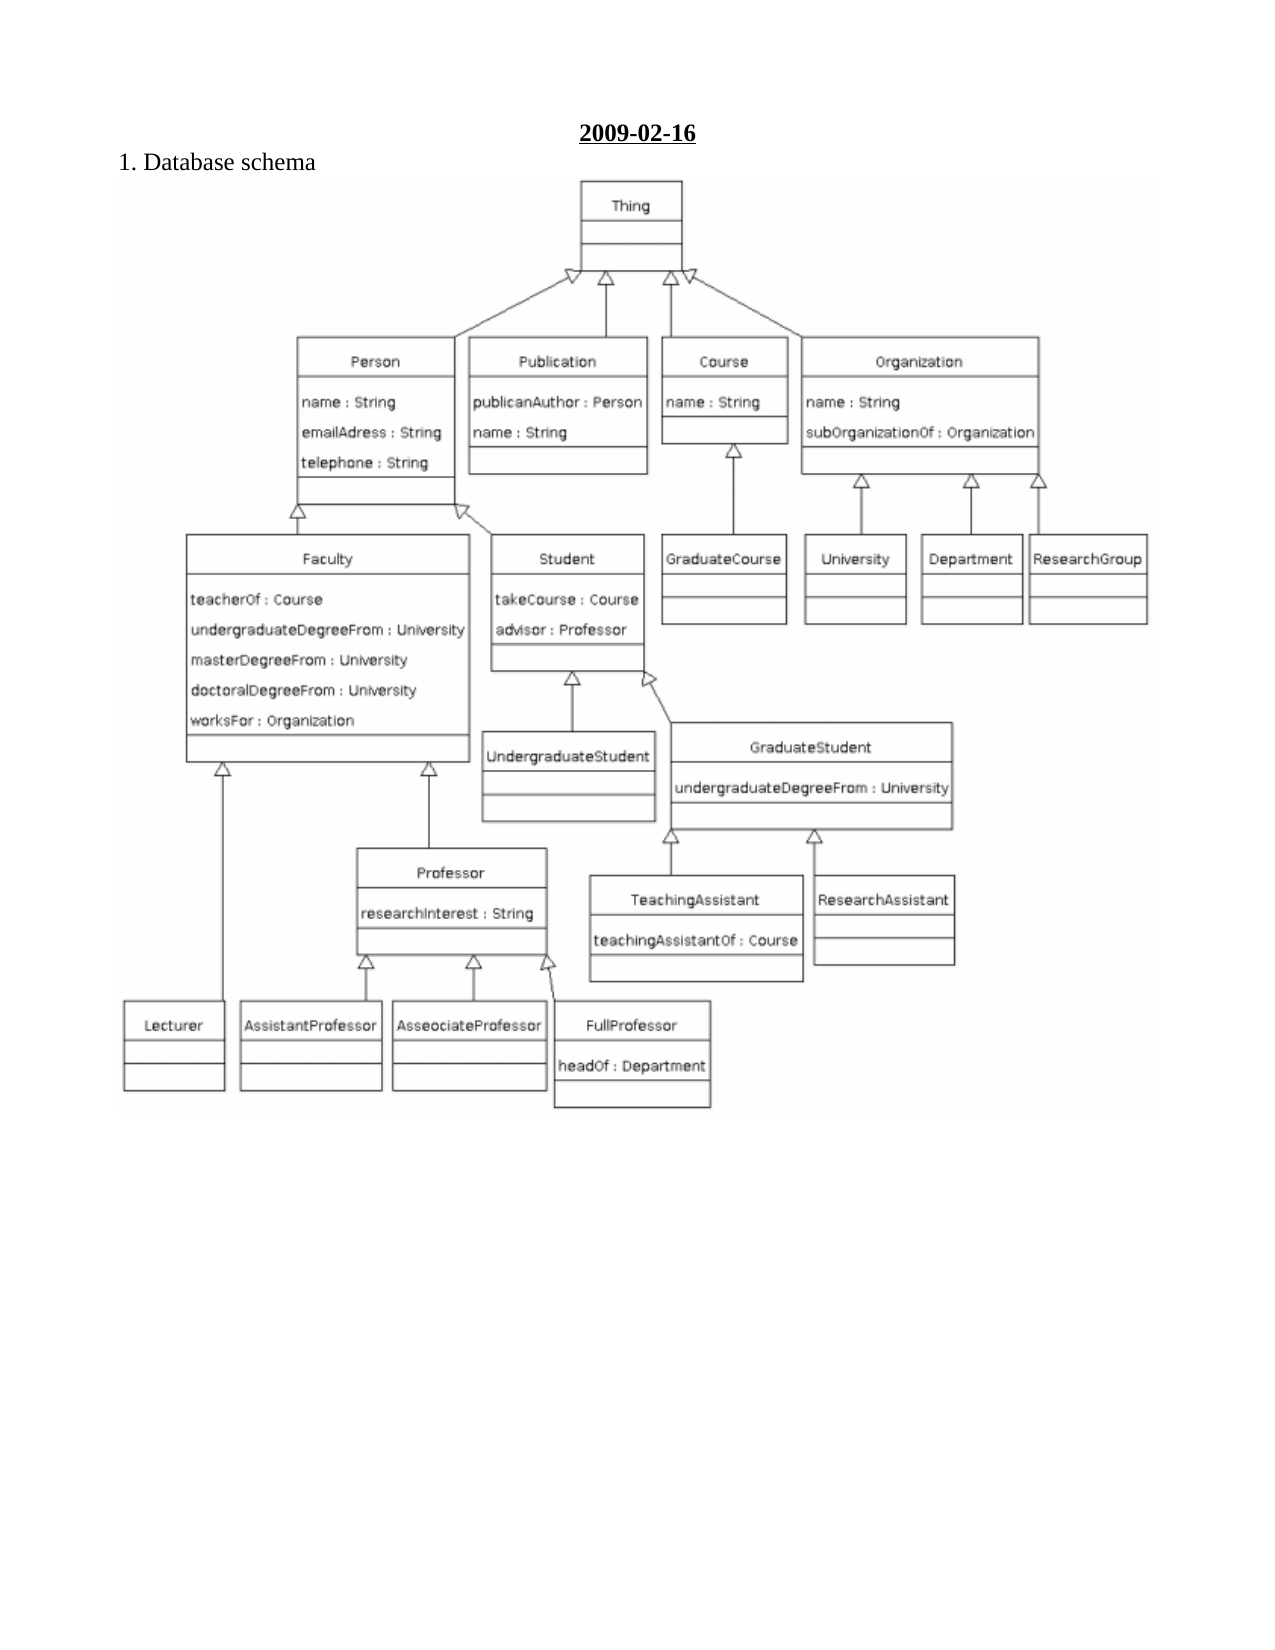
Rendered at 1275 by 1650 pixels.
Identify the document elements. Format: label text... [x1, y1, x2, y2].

picture [118, 175, 1157, 1116]
text 1. Database schema [118, 147, 1157, 175]
text 2009-02-16 [118, 118, 1157, 147]
